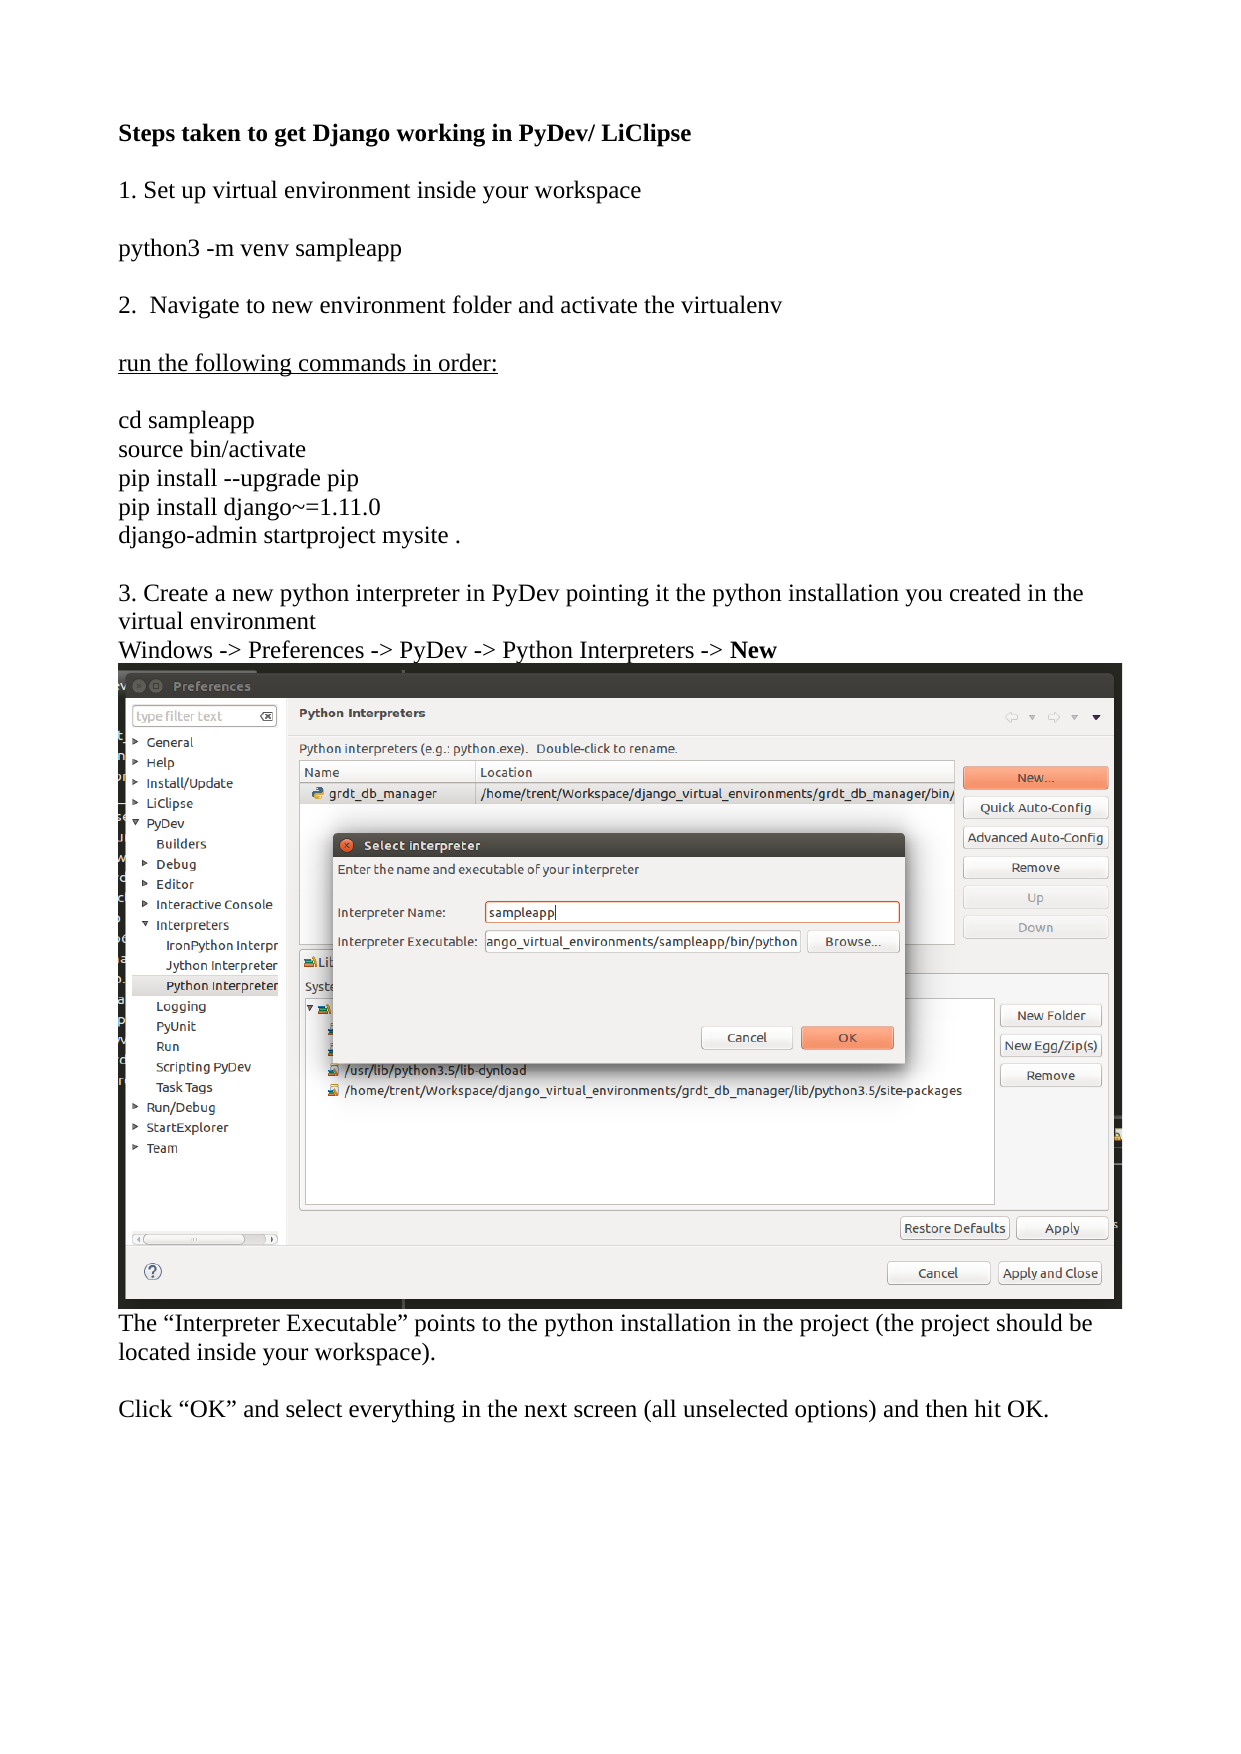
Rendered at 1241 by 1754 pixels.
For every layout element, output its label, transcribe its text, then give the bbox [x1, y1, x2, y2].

text pip install --upgrade pip [118, 463, 1122, 492]
text Steps taken to get Django working in PyDev/ LiClipse [118, 118, 1122, 147]
text The “Interpreter Executable” points to the python installation in the project (the project should be located inside your workspace). [118, 1309, 1122, 1366]
picture [118, 663, 1123, 1309]
text Click “OK” and select everything in the next screen (all unselected options) and then hit OK. [118, 1394, 1122, 1423]
text python3 -m venv sampleapp [118, 233, 1122, 262]
text 3. Create a new python interpreter in PyDev pointing it the python installation you created in the virtual environment [118, 578, 1122, 635]
text 1. Set up virtual environment inside your workspace [118, 176, 1122, 204]
text source bin/activate [118, 434, 1122, 463]
text pip install django~=1.11.0 [118, 492, 1122, 521]
text cd sampleapp [118, 406, 1122, 434]
text Windows -> Preferences -> PyDev -> Python Interpreters -> New [118, 635, 1122, 663]
text django-admin startproject mysite . [118, 521, 1122, 549]
text 2. Navigate to new environment folder and activate the virtualenv [118, 291, 1122, 319]
text run the following commands in order: [118, 348, 1122, 377]
